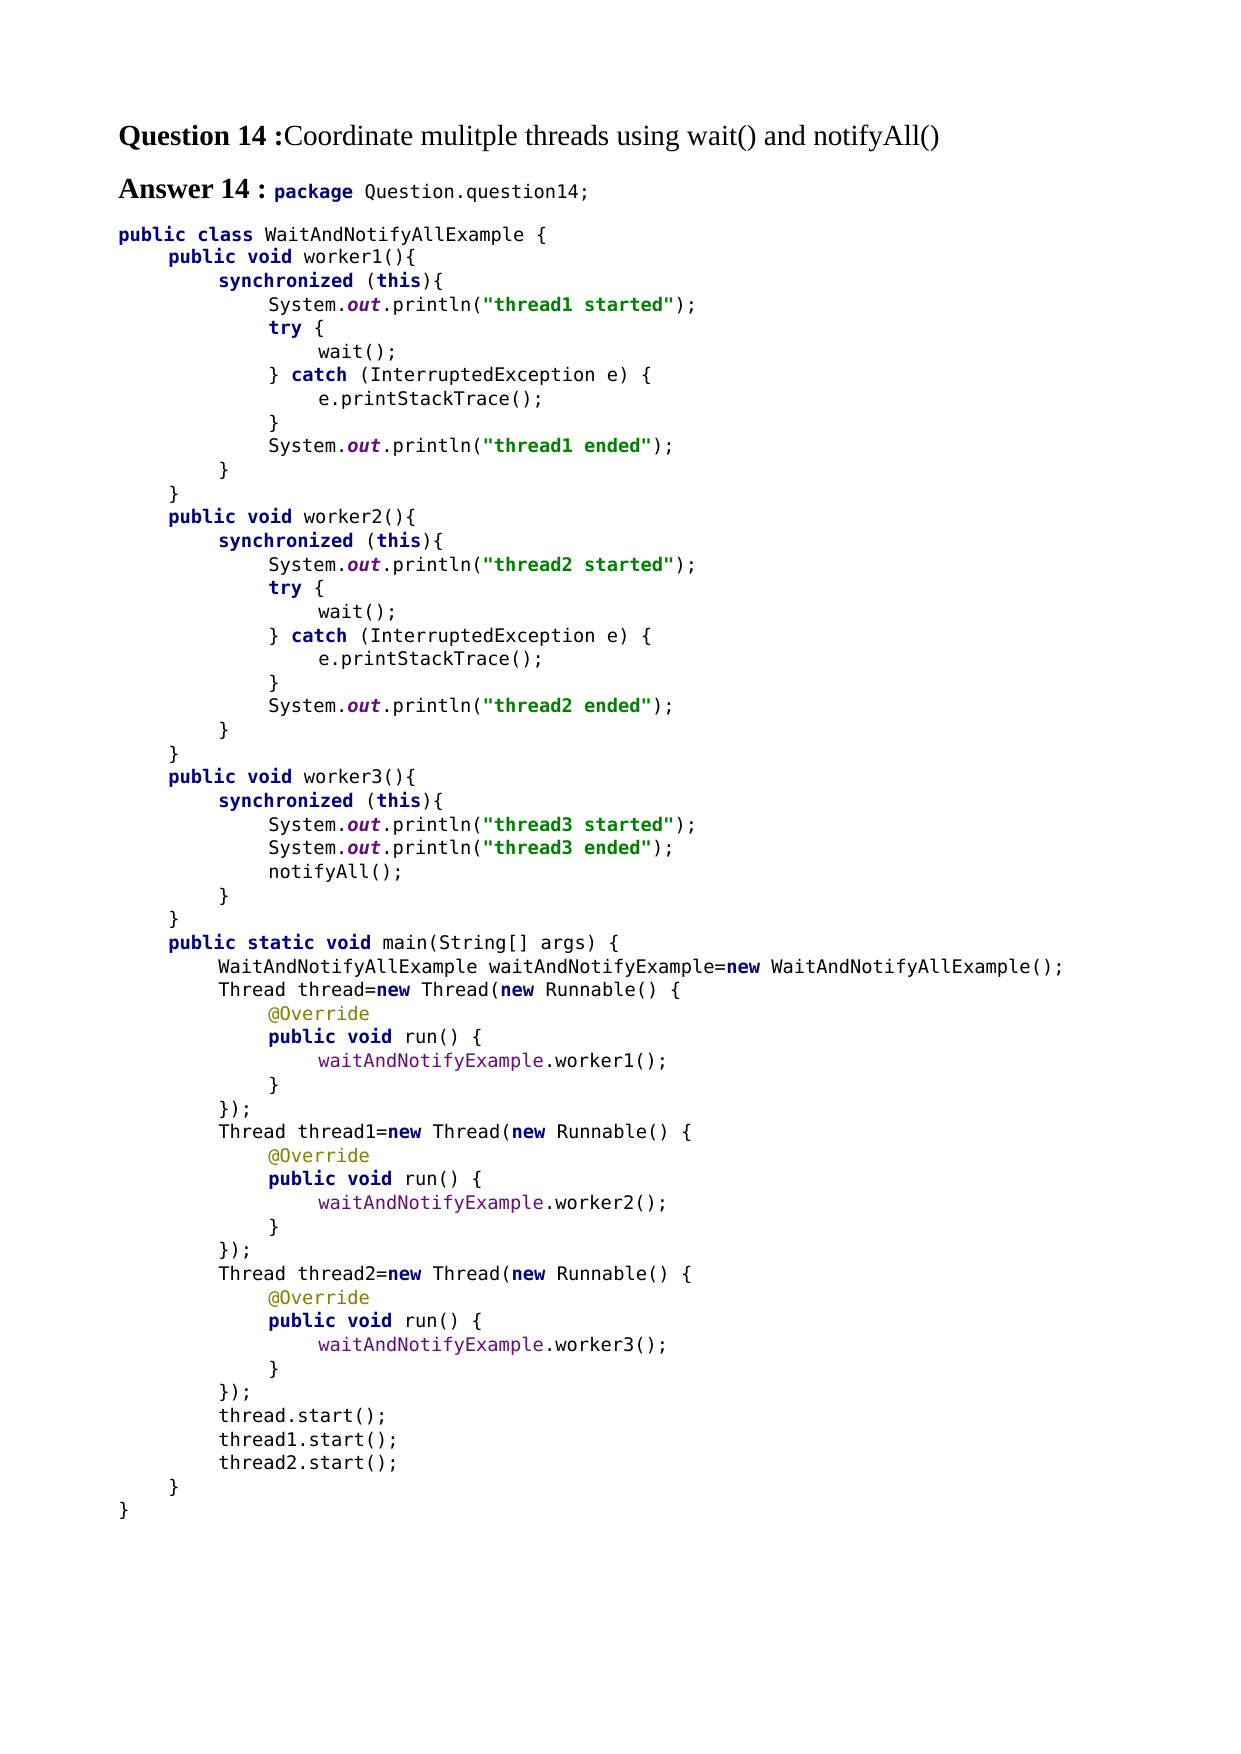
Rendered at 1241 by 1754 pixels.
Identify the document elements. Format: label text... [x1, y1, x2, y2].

text } [118, 1074, 1122, 1097]
text System.out.println("thread2 started"); [118, 554, 1122, 577]
text } [118, 1216, 1122, 1239]
text Answer 14 : package Question.question14; [118, 171, 1122, 205]
text public void worker2(){ [118, 506, 1122, 530]
text thread1.start(); [118, 1428, 1122, 1452]
text }); [118, 1239, 1122, 1263]
text try { [118, 577, 1122, 601]
text Thread thread1=new Thread(new Runnable() { [118, 1121, 1122, 1145]
text Question 14 :Coordinate mulitple threads using wait() and notifyAll() [118, 118, 1122, 152]
text } [118, 885, 1122, 908]
text synchronized (this){ [118, 270, 1122, 293]
text @Override [118, 1287, 1122, 1310]
text } catch (InterruptedException e) { [118, 624, 1122, 648]
text public void run() { [118, 1027, 1122, 1050]
text synchronized (this){ [118, 530, 1122, 554]
text } [118, 1499, 1122, 1521]
text public void run() { [118, 1168, 1122, 1192]
text thread.start(); [118, 1405, 1122, 1428]
text } [118, 1358, 1122, 1381]
text } [118, 412, 1122, 435]
text Thread thread=new Thread(new Runnable() { [118, 979, 1122, 1003]
text } [118, 719, 1122, 743]
text e.printStackTrace(); [118, 648, 1122, 672]
text System.out.println("thread3 ended"); [118, 837, 1122, 861]
text System.out.println("thread3 started"); [118, 814, 1122, 837]
text @Override [118, 1003, 1122, 1027]
text wait(); [118, 601, 1122, 624]
text System.out.println("thread2 ended"); [118, 696, 1122, 719]
text }); [118, 1381, 1122, 1405]
text public static void main(String[] args) { [118, 932, 1122, 956]
text }); [118, 1097, 1122, 1121]
text e.printStackTrace(); [118, 388, 1122, 412]
text waitAndNotifyExample.worker3(); [118, 1334, 1122, 1358]
text System.out.println("thread1 started"); [118, 293, 1122, 317]
text public void worker1(){ [118, 246, 1122, 270]
text } [118, 908, 1122, 932]
text try { [118, 317, 1122, 341]
text waitAndNotifyExample.worker1(); [118, 1050, 1122, 1074]
text synchronized (this){ [118, 790, 1122, 814]
text public class WaitAndNotifyAllExample { [118, 224, 1122, 246]
text public void worker3(){ [118, 766, 1122, 790]
text } [118, 672, 1122, 696]
text System.out.println("thread1 ended"); [118, 435, 1122, 459]
text } catch (InterruptedException e) { [118, 364, 1122, 388]
text WaitAndNotifyAllExample waitAndNotifyExample=new WaitAndNotifyAllExample(); [118, 956, 1122, 979]
text thread2.start(); [118, 1452, 1122, 1476]
text } [118, 1476, 1122, 1499]
text wait(); [118, 341, 1122, 364]
text Thread thread2=new Thread(new Runnable() { [118, 1263, 1122, 1287]
text public void run() { [118, 1310, 1122, 1334]
text } [118, 459, 1122, 483]
text } [118, 483, 1122, 506]
text @Override [118, 1145, 1122, 1168]
text } [118, 743, 1122, 766]
text notifyAll(); [118, 861, 1122, 885]
text waitAndNotifyExample.worker2(); [118, 1192, 1122, 1216]
